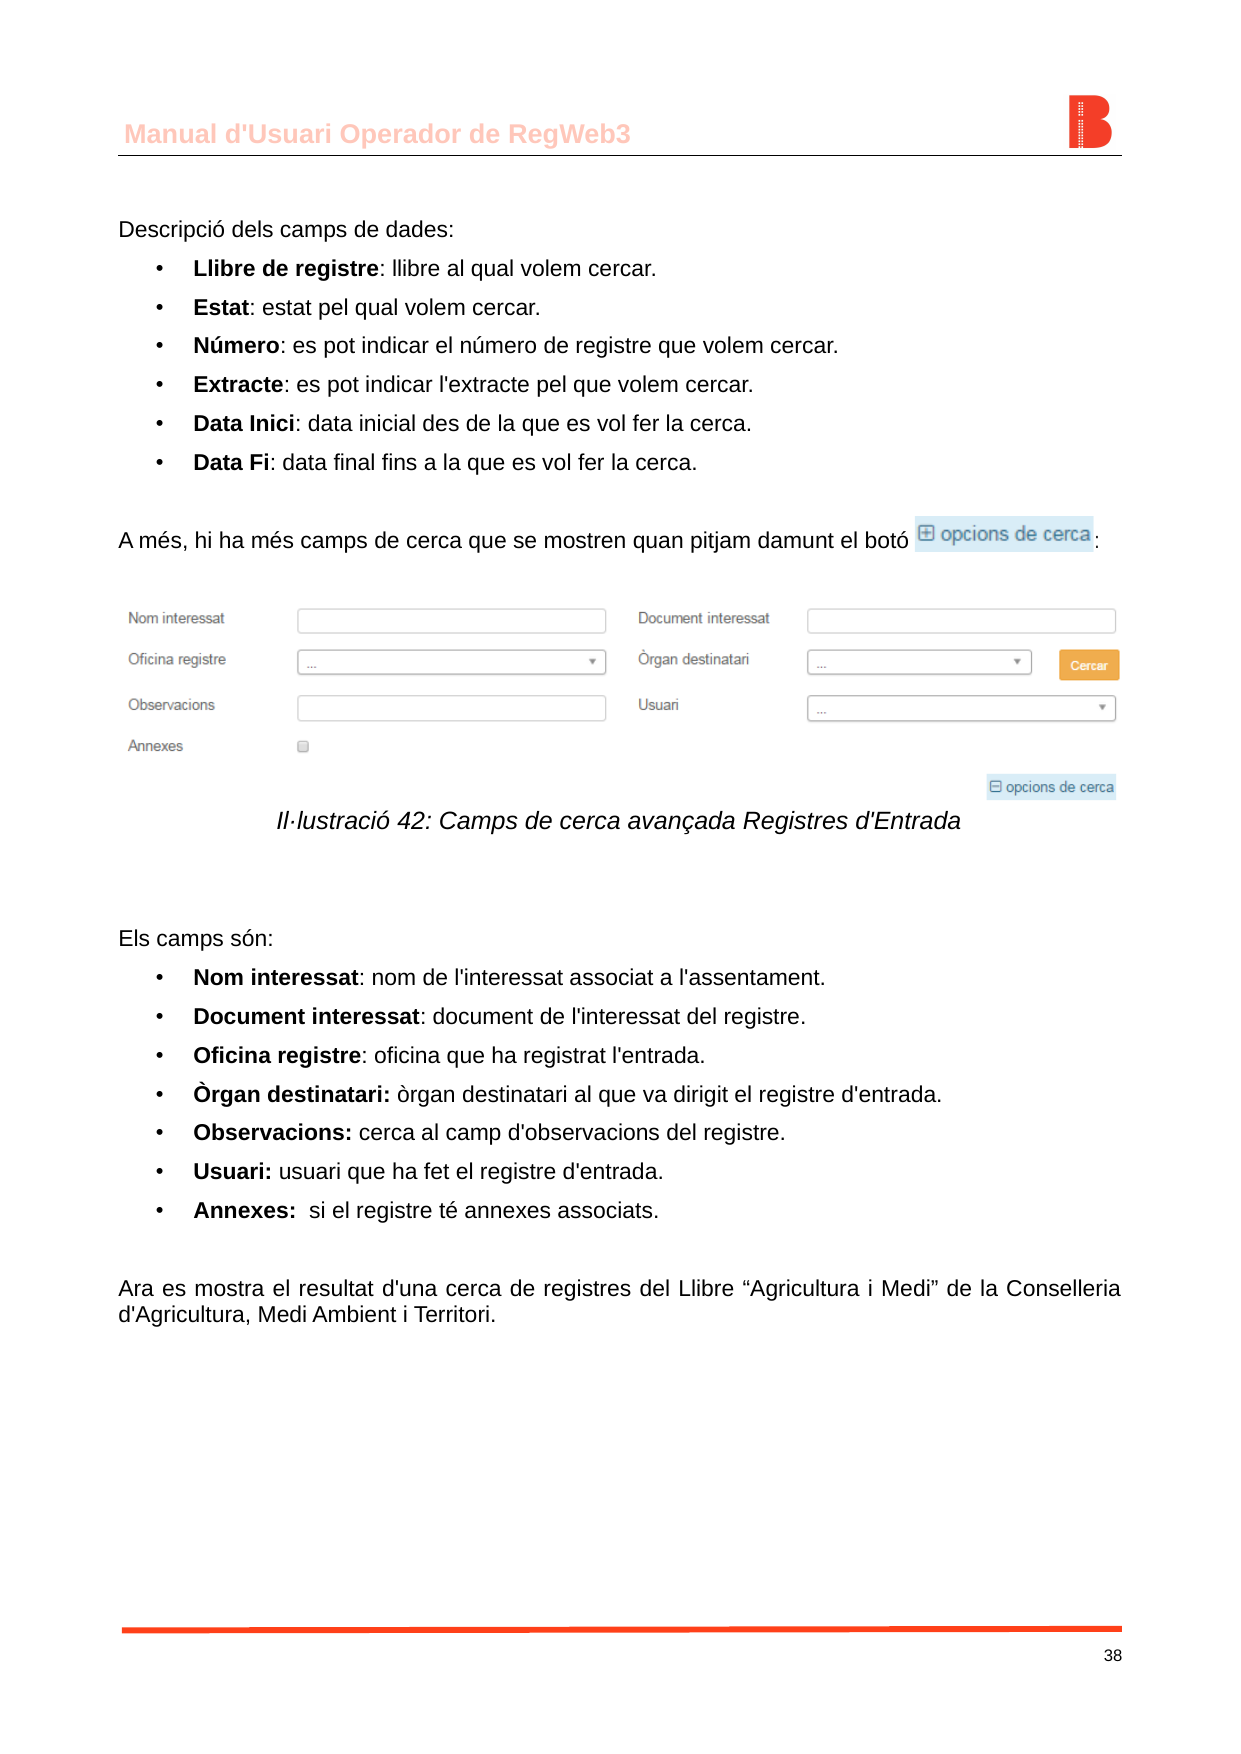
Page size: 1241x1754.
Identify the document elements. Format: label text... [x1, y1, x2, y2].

text Descripció dels camps de dades: [118, 216, 1122, 242]
list Observacions: cerca al camp d'observacions del registre. [156, 1119, 1122, 1146]
list Annexes: si el registre té annexes associats. [156, 1197, 1122, 1223]
list Usuari: usuari que ha fet el registre d'entrada. [156, 1158, 1122, 1184]
list Document interessat: document de l'interessat del registre. [156, 1003, 1122, 1029]
picture [1063, 94, 1117, 150]
list Llibre de registre: llibre al qual volem cercar. [156, 254, 1122, 281]
picture [914, 516, 1097, 552]
list Número: es pot indicar el número de registre que volem cercar. [156, 332, 1122, 359]
text Els camps són: [118, 925, 1122, 951]
list Extracte: es pot indicar l'extracte pel que volem cercar. [156, 371, 1122, 397]
list Data Inici: data inicial des de la que es vol fer la cerca. [156, 410, 1122, 436]
text A més, hi ha més camps de cerca que se mostren quan pitjam damunt el botó : [118, 527, 1122, 553]
list Estat: estat pel qual volem cercar. [156, 293, 1122, 320]
list Data Fi: data final fins a la que es vol fer la cerca. [156, 449, 1122, 475]
text Il·lustració 42: Camps de cerca avançada Registres d'Entrada [118, 807, 1122, 835]
list Òrgan destinatari: òrgan destinatari al que va dirigit el registre d'entrada. [156, 1081, 1122, 1107]
list Oficina registre: oficina que ha registrat l'entrada. [156, 1042, 1122, 1068]
picture [118, 604, 1123, 807]
text Ara es mostra el resultat d'una cerca de registres del Llibre “Agricultura i Medi” de la Conselleria d'Agricultura, Medi Ambient i Territori. [118, 1275, 1122, 1327]
list Nom interessat: nom de l'interessat associat a l'assentament. [156, 964, 1122, 990]
